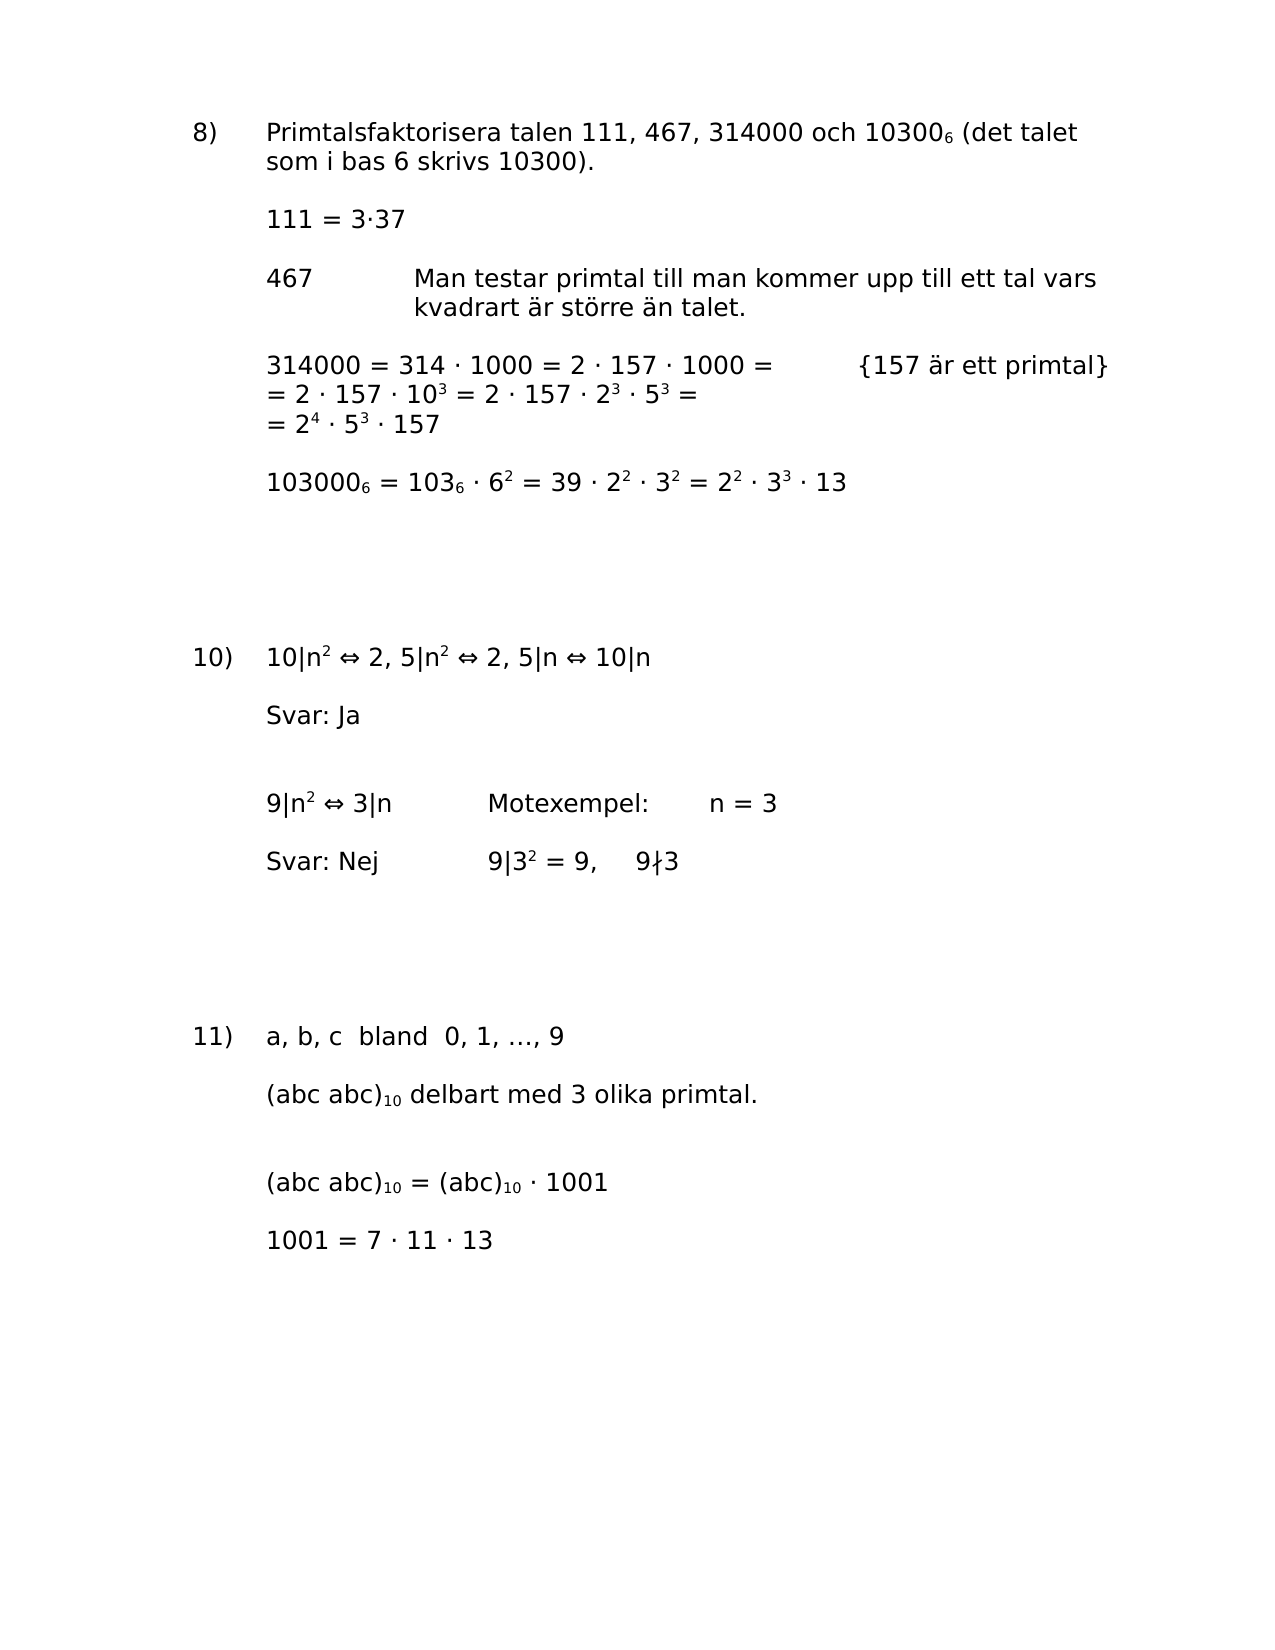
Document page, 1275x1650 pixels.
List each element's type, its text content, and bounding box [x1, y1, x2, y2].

text (abc abc)10 delbart med 3 olika primtal. [118, 1081, 1157, 1110]
text Svar: Ja [118, 701, 1157, 731]
text 9|n2 ⇔ 3|n Motexempel: n = 3 [118, 789, 1157, 818]
text 467 Man testar primtal till man kommer upp till ett tal vars [118, 264, 1157, 293]
text som i bas 6 skrivs 10300). [118, 147, 1157, 176]
text 11) a, b, c bland 0, 1, …, 9 [118, 1022, 1157, 1051]
text 10) 10|n2 ⇔ 2, 5|n2 ⇔ 2, 5|n ⇔ 10|n [118, 643, 1157, 672]
text (abc abc)10 = (abc)10 ⋅ 1001 [118, 1168, 1157, 1197]
text Svar: Nej 9|32 = 9, 9∤3 [118, 847, 1157, 876]
text = 24 ⋅ 53 ⋅ 157 [118, 410, 1157, 439]
text 111 = 3⋅37 [118, 206, 1157, 235]
text 1001 = 7 ⋅ 11 ⋅ 13 [118, 1226, 1157, 1256]
text 314000 = 314 ⋅ 1000 = 2 ⋅ 157 ⋅ 1000 = {157 är ett primtal} [118, 351, 1157, 381]
text = 2 ⋅ 157 ⋅ 103 = 2 ⋅ 157 ⋅ 23 ⋅ 53 = [118, 381, 1157, 410]
text 1030006 = 1036 ⋅ 62 = 39 ⋅ 22 ⋅ 32 = 22 ⋅ 33 ⋅ 13 [118, 468, 1157, 497]
text 8) Primtalsfaktorisera talen 111, 467, 314000 och 103006 (det talet [118, 118, 1157, 147]
text kvadrart är större än talet. [118, 293, 1157, 322]
